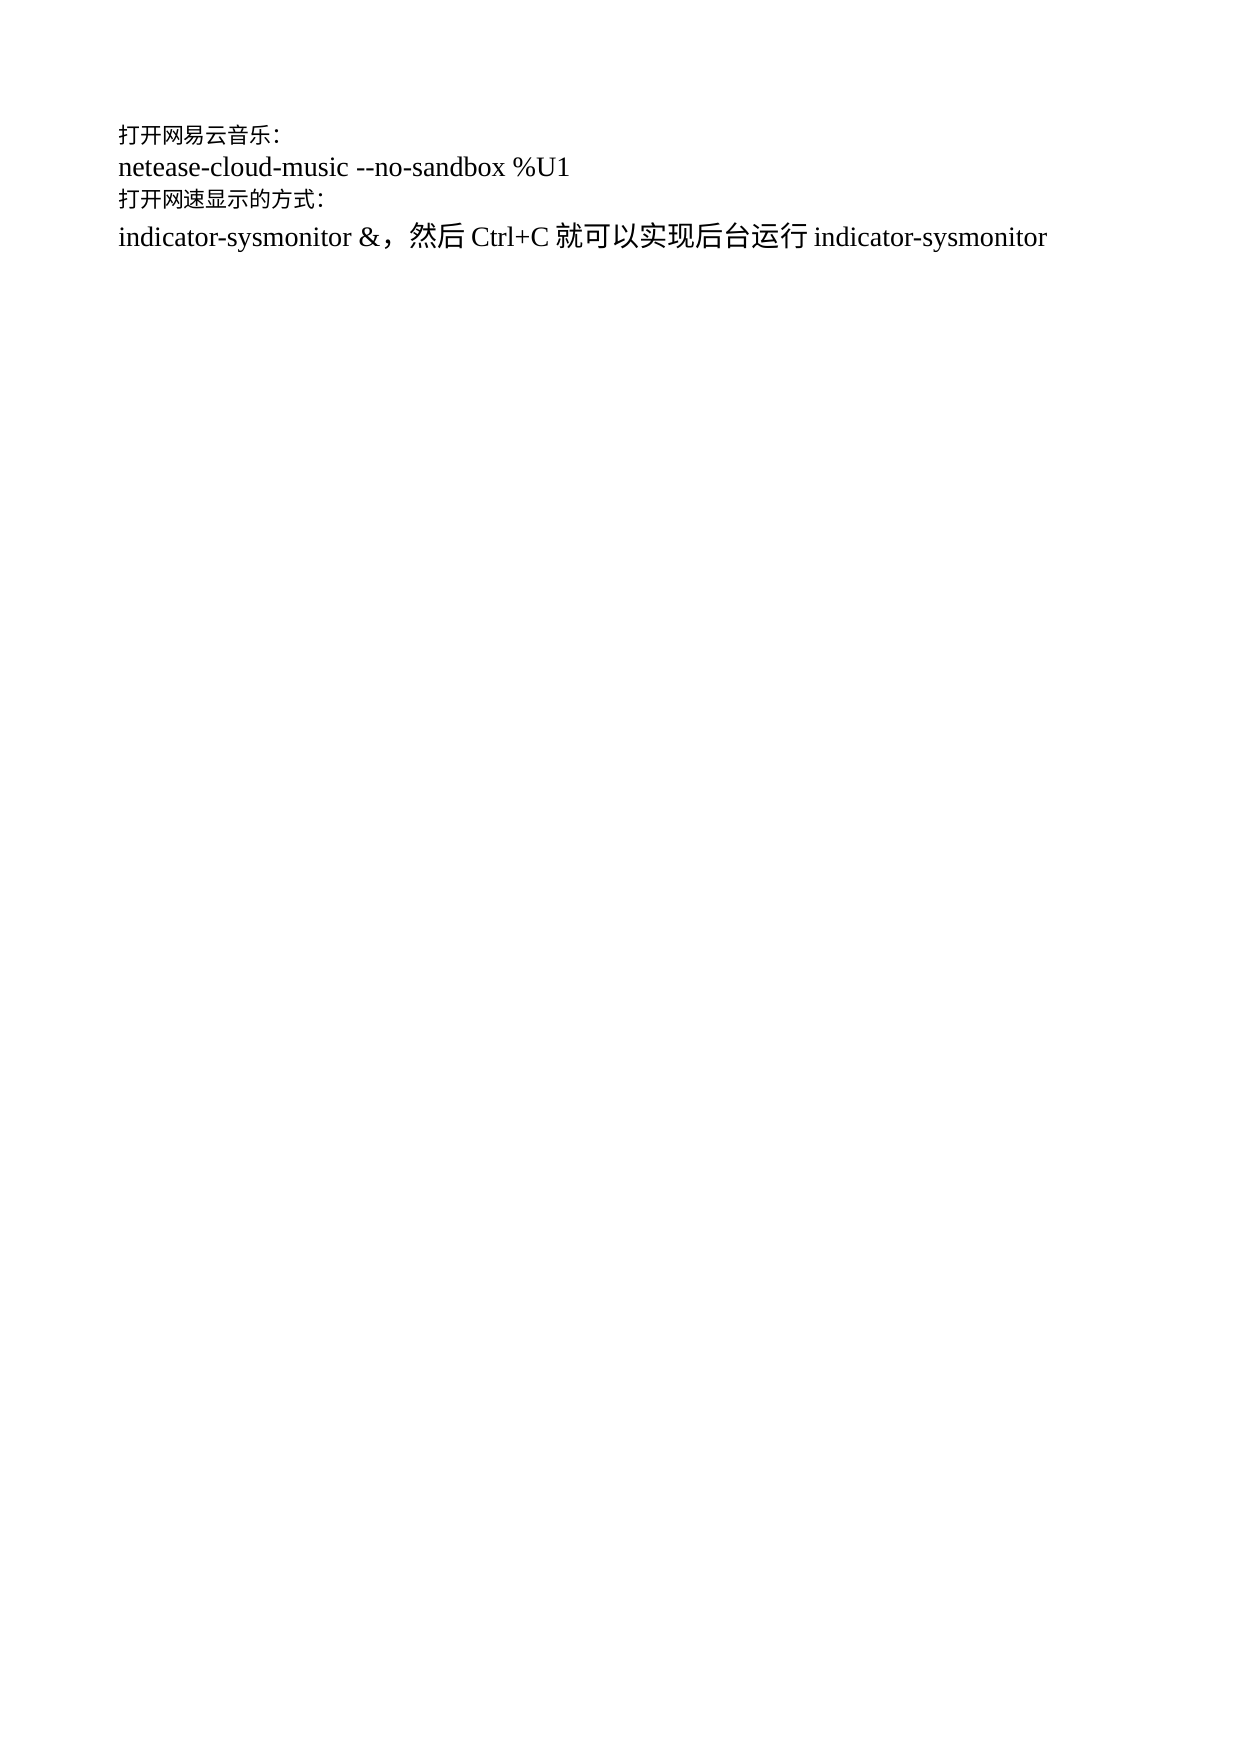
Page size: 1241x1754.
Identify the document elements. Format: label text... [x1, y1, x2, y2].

text indicator-sysmonitor &，然后Ctrl+C就可以实现后台运行indicator-sysmonitor [118, 214, 1122, 254]
text 打开网易云音乐： [118, 118, 1122, 150]
text netease-cloud-music --no-sandbox %U1 [118, 150, 1122, 182]
text 打开网速显示的方式： [118, 182, 1122, 214]
